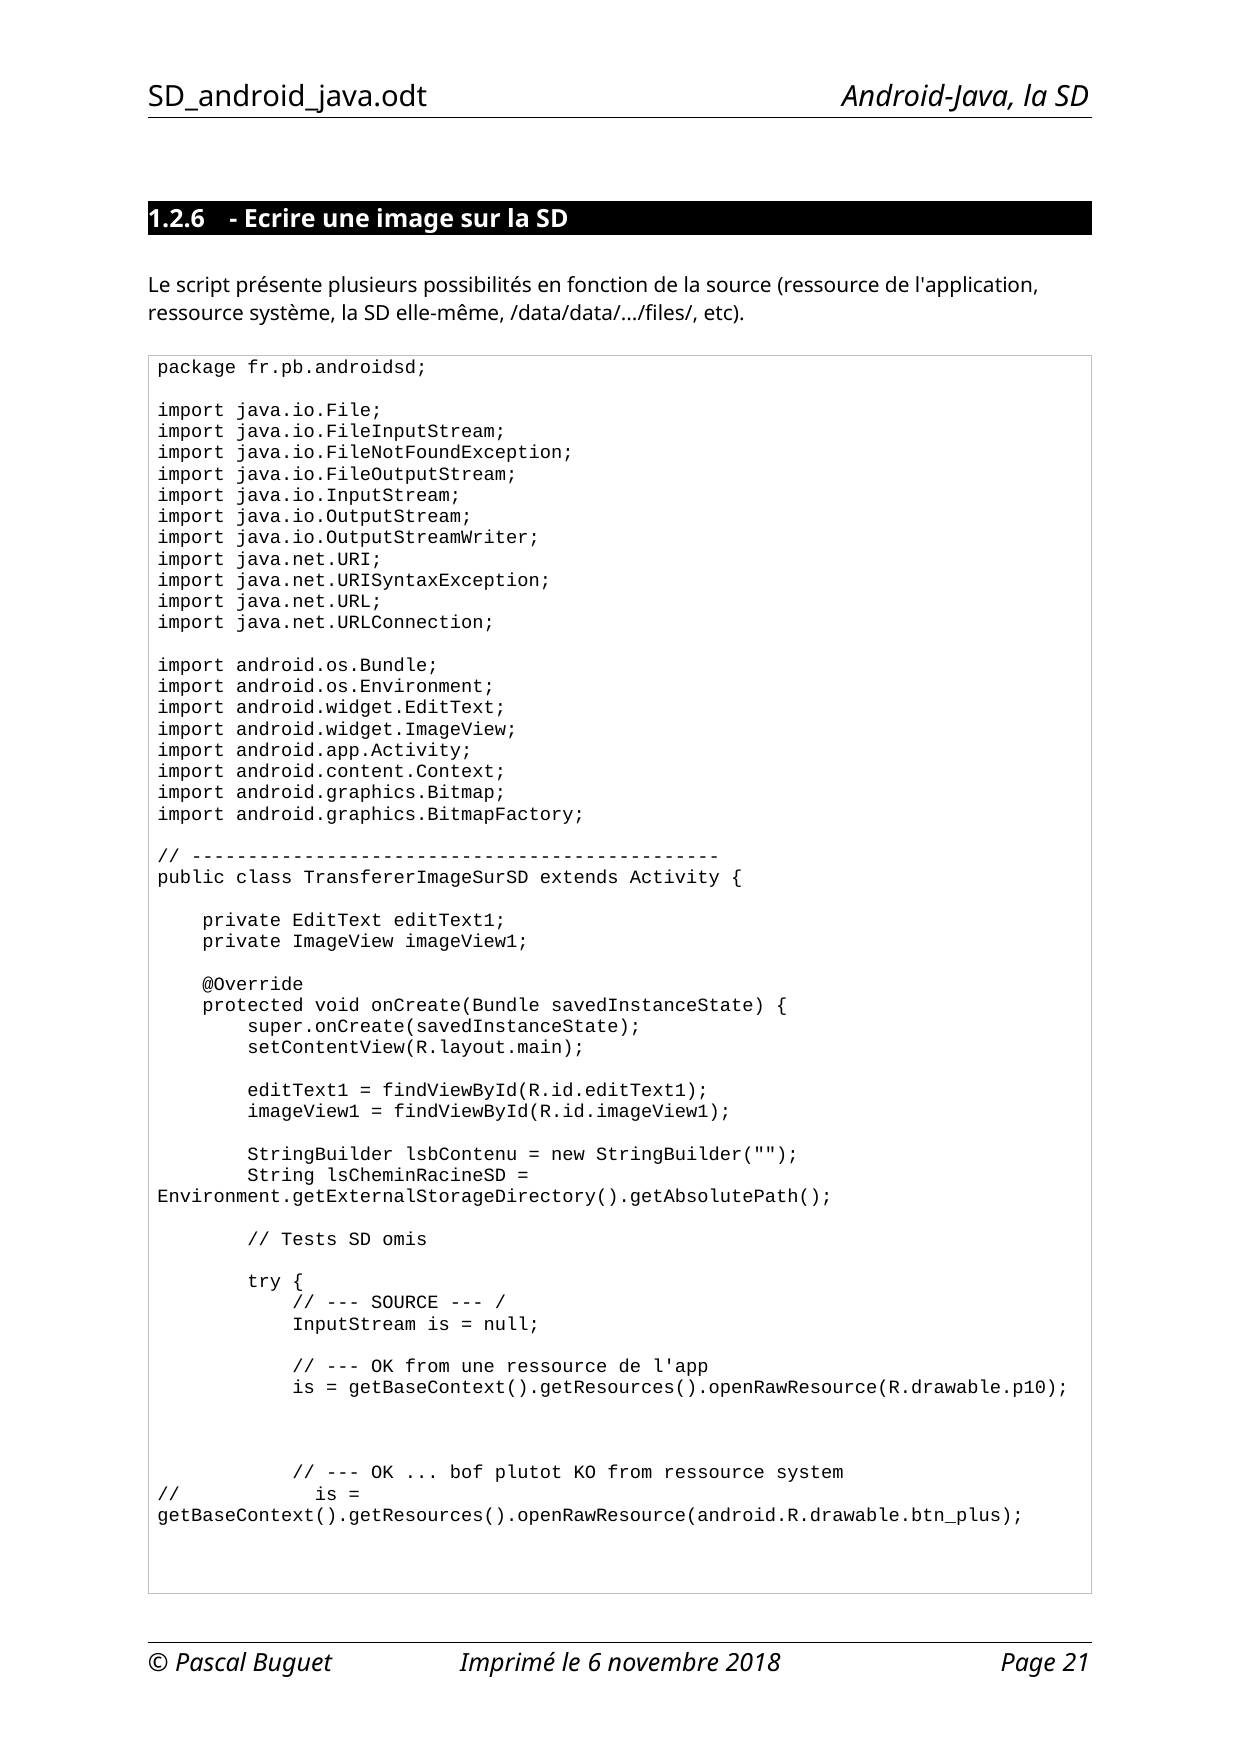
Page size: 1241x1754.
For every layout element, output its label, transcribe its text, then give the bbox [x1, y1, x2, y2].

text // --- SOURCE --- / [149, 1290, 1091, 1311]
text private ImageView imageView1; [149, 929, 1091, 950]
text import java.io.OutputStreamWriter; [149, 525, 1091, 546]
text Le script présente plusieurs possibilités en fonction de la source (ressource de l'application, ressource système, la SD elle-même, /data/data/.../files/, etc). [148, 270, 1092, 327]
text import android.graphics.BitmapFactory; [149, 801, 1091, 823]
text import android.app.Activity; [149, 738, 1091, 759]
text import android.widget.ImageView; [149, 716, 1091, 738]
text import java.net.URI; [149, 546, 1091, 568]
text protected void onCreate(Bundle savedInstanceState) { [149, 993, 1091, 1014]
text try { [149, 1269, 1091, 1290]
text import java.net.URL; [149, 589, 1091, 610]
text @Override [149, 971, 1091, 993]
text super.onCreate(savedInstanceState); [149, 1014, 1091, 1035]
text InputStream is = null; [149, 1311, 1091, 1333]
text is = getBaseContext().getResources().openRawResource(R.drawable.p10); [149, 1375, 1091, 1396]
text String lsCheminRacineSD = Environment.getExternalStorageDirectory().getAbsolutePath(); [149, 1163, 1091, 1205]
text import java.io.FileInputStream; [149, 419, 1091, 440]
text // Tests SD omis [149, 1226, 1091, 1248]
text StringBuilder lsbContenu = new StringBuilder(""); [149, 1141, 1091, 1163]
text import android.graphics.Bitmap; [149, 780, 1091, 801]
text import android.content.Context; [149, 759, 1091, 780]
text // --- OK from une ressource de l'app [149, 1354, 1091, 1375]
text import java.net.URLConnection; [149, 610, 1091, 631]
text import android.os.Environment; [149, 674, 1091, 695]
text import android.os.Bundle; [149, 653, 1091, 674]
text imageView1 = findViewById(R.id.imageView1); [149, 1099, 1091, 1120]
text import java.io.InputStream; [149, 483, 1091, 504]
text import java.io.File; [149, 398, 1091, 419]
subtitle - Ecrire une image sur la SD [148, 201, 1092, 235]
text import java.net.URISyntaxException; [149, 568, 1091, 589]
text package fr.pb.androidsd; [149, 356, 1091, 376]
text // ----------------------------------------------- [149, 844, 1091, 865]
text private EditText editText1; [149, 908, 1091, 929]
text import android.widget.EditText; [149, 695, 1091, 716]
text public class TransfererImageSurSD extends Activity { [149, 865, 1091, 886]
text import java.io.FileNotFoundException; [149, 440, 1091, 461]
text // is = getBaseContext().getResources().openRawResource(android.R.drawable.btn_plus); [149, 1481, 1091, 1524]
text import java.io.OutputStream; [149, 504, 1091, 525]
text // --- OK ... bof plutot KO from ressource system [149, 1460, 1091, 1481]
text import java.io.FileOutputStream; [149, 461, 1091, 483]
text editText1 = findViewById(R.id.editText1); [149, 1078, 1091, 1099]
text setContentView(R.layout.main); [149, 1035, 1091, 1056]
